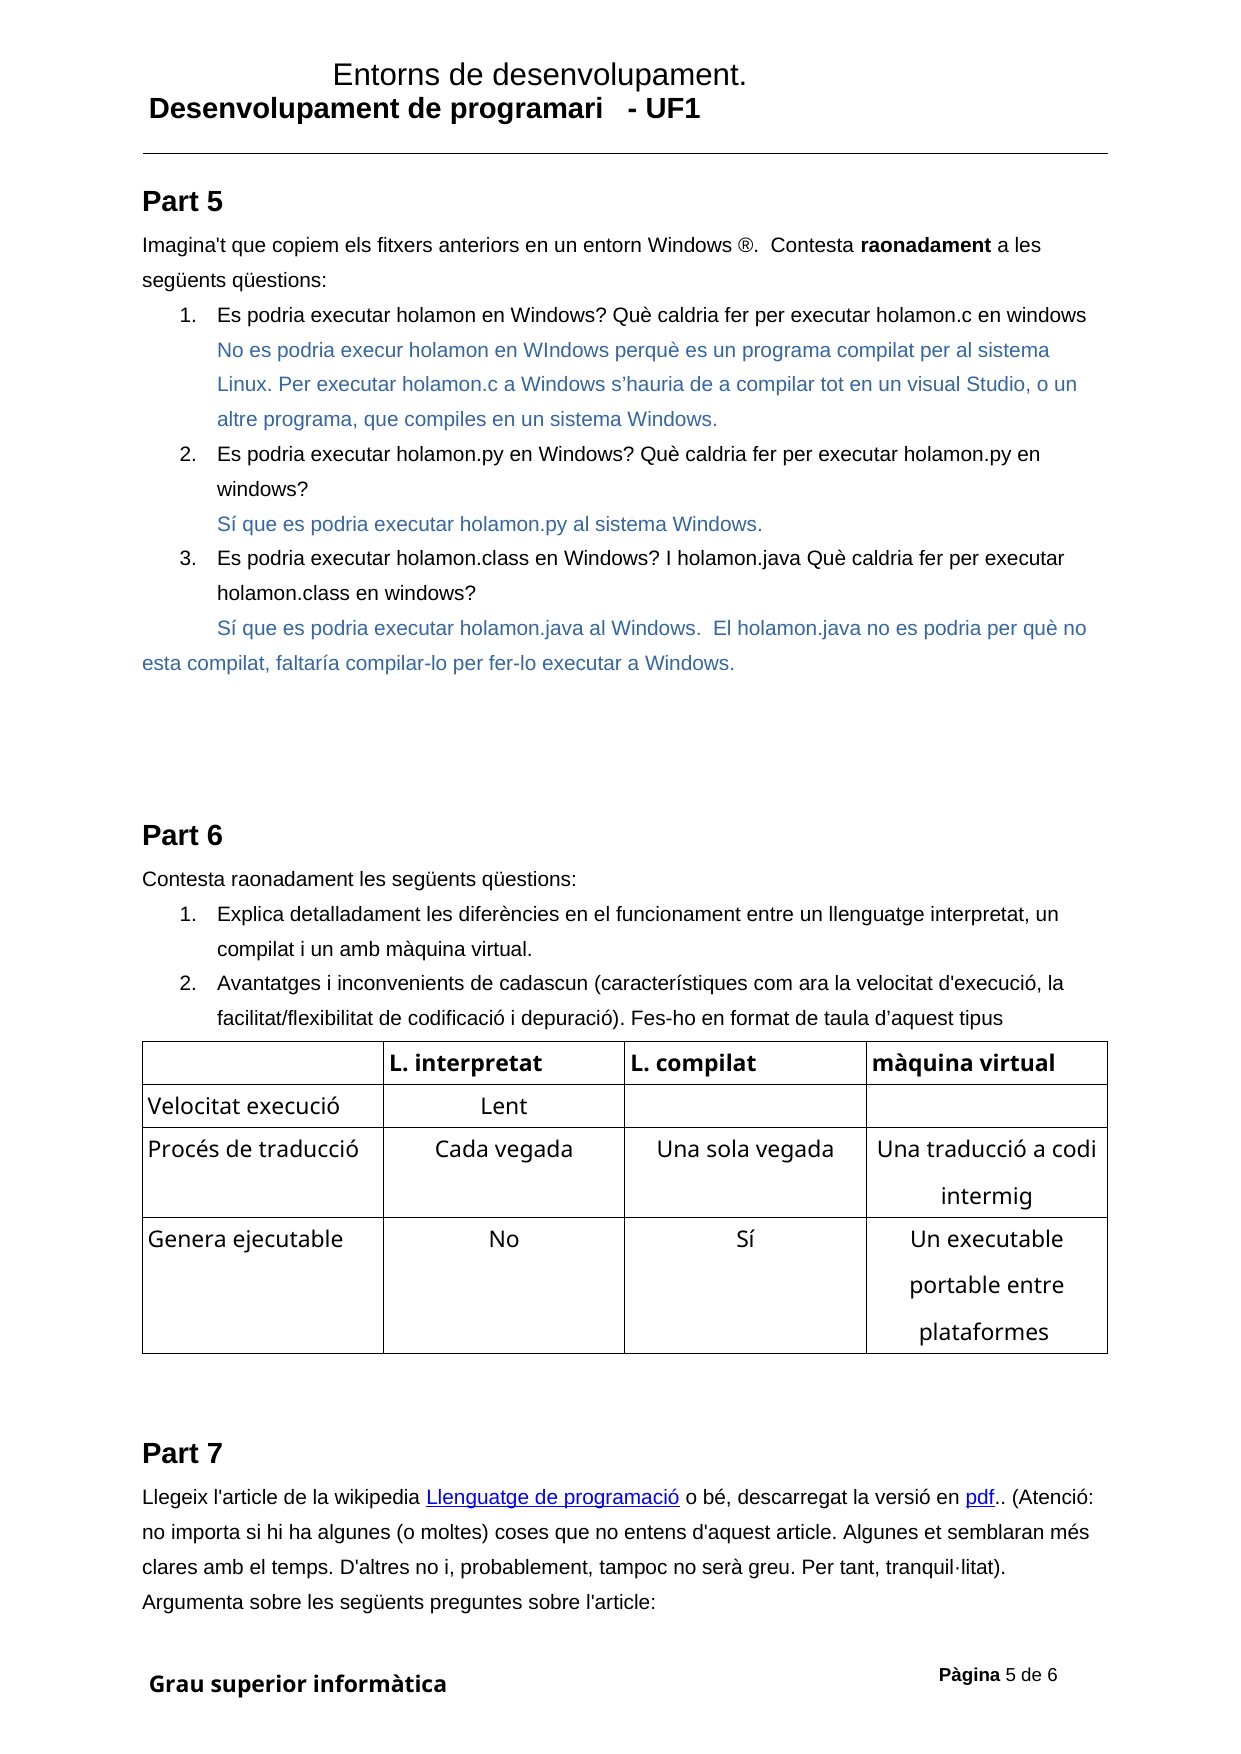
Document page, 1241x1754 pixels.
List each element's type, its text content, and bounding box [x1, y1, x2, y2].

table_header [143, 1042, 383, 1084]
list Es podria executar holamon.py en Windows? Què caldria fer per executar holamon.py en windows? [179, 443, 1107, 501]
table_cell [625, 1085, 866, 1127]
text Part 6 [142, 819, 1107, 851]
text Part 5 [142, 185, 1107, 218]
table_header L. interpretat [384, 1042, 624, 1084]
text Imagina't que copiem els fitxers anteriors en un entorn Windows ®. Contesta raonadament a les següents qüestions: [142, 234, 1107, 292]
table_cell Cada vegada [384, 1128, 624, 1217]
table_header màquina virtual [867, 1042, 1107, 1084]
list No es podria execur holamon en WIndows perquè es un programa compilat per al sistema Linux. Per executar holamon.c a Windows s’hauria de a compilar tot en un visual Studio, o un altre programa, que compiles en un sistema Windows. [179, 338, 1107, 431]
table_cell Lent [384, 1085, 624, 1127]
list Avantatges i inconvenients de cadascun (característiques com ara la velocitat d'execució, la facilitat/flexibilitat de codificació i depuració). Fes-ho en format de taula d’aquest tipus [179, 972, 1107, 1030]
list Es podria executar holamon en Windows? Què caldria fer per executar holamon.c en windows [179, 303, 1107, 327]
table_cell Una traducció a codi intermig [867, 1128, 1107, 1217]
table_cell Velocitat execució [143, 1085, 383, 1127]
table_cell No [384, 1218, 624, 1353]
table_cell Una sola vegada [625, 1128, 866, 1217]
table_cell Genera ejecutable [143, 1218, 383, 1353]
text Contesta raonadament les següents qüestions: [142, 867, 1107, 891]
list Sí que es podria executar holamon.py al sistema Windows. [179, 512, 1107, 535]
list Es podria executar holamon.class en Windows? I holamon.java Què caldria fer per executar holamon.class en windows? [179, 547, 1107, 605]
table_header L. compilat [625, 1042, 866, 1084]
table_cell Un executable portable entre plataformes [867, 1218, 1107, 1353]
text Argumenta sobre les següents preguntes sobre l'article: [142, 1590, 1107, 1613]
table_cell [867, 1085, 1107, 1127]
table_cell Sí [625, 1218, 866, 1353]
text Sí que es podria executar holamon.java al Windows. El holamon.java no es podria per què no esta compilat, faltaría compilar-lo per fer-lo executar a Windows. [142, 617, 1107, 674]
table_cell Procés de traducció [143, 1128, 383, 1217]
list Explica detalladament les diferències en el funcionament entre un llenguatge interpretat, un compilat i un amb màquina virtual. [179, 902, 1107, 960]
text Llegeix l'article de la wikipedia Llenguatge de programació o bé, descarregat la versió en pdf.. (Atenció: no importa si hi ha algunes (o moltes) coses que no entens d'aquest article. Algunes et semblaran més clares amb el temps. D'altres no i, probablement, tampoc no serà greu. Per tant, tranquil·litat). [142, 1486, 1107, 1579]
text Part 7 [142, 1437, 1107, 1470]
